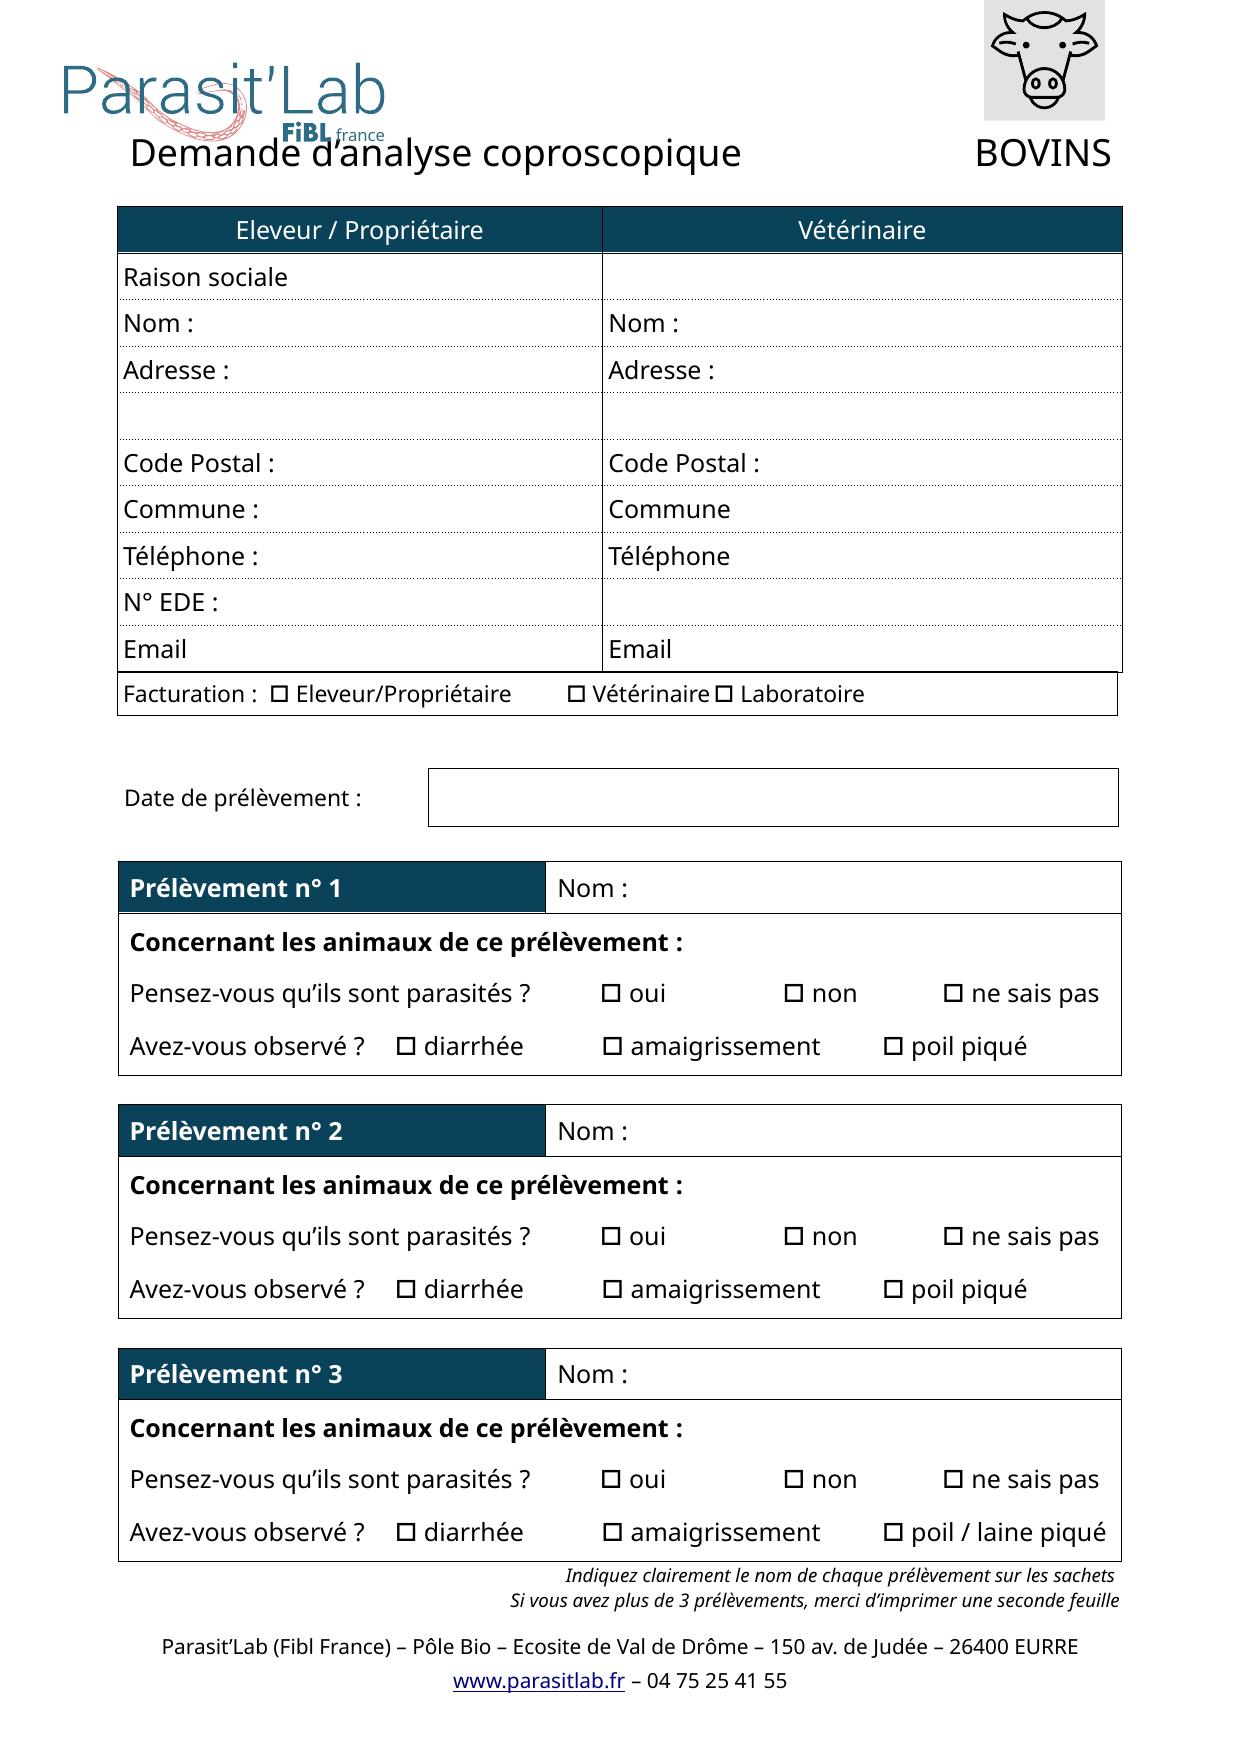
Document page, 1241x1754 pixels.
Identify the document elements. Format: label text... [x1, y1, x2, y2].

table_cell  ne sais pas [920, 969, 1121, 1016]
table_cell  poil piqué [871, 1259, 1121, 1318]
table_cell Concernant les animaux de ce prélèvement : [119, 1157, 1121, 1212]
table_cell  non [720, 1212, 920, 1259]
table_cell Concernant les animaux de ce prélèvement : [119, 914, 1121, 969]
table_cell  non [720, 969, 920, 1016]
table_header Nom : [546, 1349, 720, 1399]
table_cell Téléphone [603, 532, 911, 578]
table_cell [603, 254, 1122, 299]
table_cell  amaigrissement [590, 1259, 871, 1318]
table_cell N° EDE : [118, 578, 602, 625]
table_cell Adresse : [603, 346, 1122, 392]
table_cell Téléphone : [118, 532, 602, 578]
table_header Prélèvement n° 3 [119, 1349, 545, 1399]
table_cell Nom : [118, 299, 602, 346]
text Si vous avez plus de 3 prélèvements, merci d’imprimer une seconde feuille [118, 1588, 1122, 1613]
table_cell  poil piqué [871, 1016, 1121, 1075]
table_cell  amaigrissement [590, 1016, 871, 1075]
table_cell Avez-vous observé ? [119, 1502, 383, 1561]
table_cell Raison sociale [118, 254, 602, 299]
table_cell [851, 485, 1122, 532]
table_cell  oui [546, 1455, 720, 1502]
table_cell Concernant les animaux de ce prélèvement : [119, 1400, 1121, 1455]
table_cell  amaigrissement [590, 1502, 871, 1561]
table_header Prélèvement n° 1 [119, 862, 545, 912]
text Indiquez clairement le nom de chaque prélèvement sur les sachets [118, 1562, 1122, 1588]
table_cell [1118, 673, 1122, 715]
table_cell [118, 392, 602, 439]
table_cell [603, 392, 1122, 439]
table_cell Commune : [118, 485, 543, 532]
table_cell  oui [546, 1212, 720, 1259]
table_header Nom : [546, 862, 720, 912]
table_cell [911, 532, 1122, 578]
table_header BOVINS [822, 126, 1123, 177]
table_cell  diarrhée [384, 1502, 590, 1561]
table_cell Commune [603, 485, 851, 532]
table_cell Pensez-vous qu’ils sont parasités ? [119, 969, 546, 1016]
table_header Nom : [546, 1105, 720, 1156]
table_cell [911, 578, 1122, 625]
table_cell  non [720, 1455, 920, 1502]
table_header Vétérinaire [603, 207, 1122, 252]
table_header Date de prélèvement : [118, 768, 428, 826]
table_header [720, 862, 1121, 912]
table_header Demande d’analyse coproscopique [118, 126, 822, 177]
table_header Eleveur / Propriétaire [118, 207, 602, 252]
table_header [429, 769, 1118, 826]
table_cell Avez-vous observé ? [119, 1259, 383, 1318]
table_header [720, 1349, 1121, 1399]
table_header Prélèvement n° 2 [119, 1105, 545, 1156]
table_cell [543, 485, 602, 532]
table_cell [851, 439, 1122, 485]
table_cell  diarrhée [384, 1259, 590, 1318]
table_cell  oui [546, 969, 720, 1016]
table_cell Email [603, 625, 1122, 671]
table_cell  ne sais pas [920, 1455, 1121, 1502]
table_cell  ne sais pas [920, 1212, 1121, 1259]
table_cell [603, 578, 911, 625]
table_cell  diarrhée [384, 1016, 590, 1075]
table_cell Code Postal : [118, 439, 543, 485]
table_header [720, 1105, 1121, 1156]
table_cell Adresse : [118, 346, 602, 392]
table_cell [543, 439, 602, 485]
table_cell Pensez-vous qu’ils sont parasités ? [119, 1212, 546, 1259]
table_cell Email [118, 625, 602, 671]
table_cell  poil / laine piqué [871, 1502, 1121, 1561]
table_cell Pensez-vous qu’ils sont parasités ? [119, 1455, 546, 1502]
table_cell Code Postal : [603, 439, 851, 485]
table_cell Avez-vous observé ? [119, 1016, 383, 1075]
table_cell Nom : [603, 299, 1122, 346]
table_cell Facturation :  Eleveur/Propriétaire  Vétérinaire  Laboratoire [118, 673, 1117, 715]
